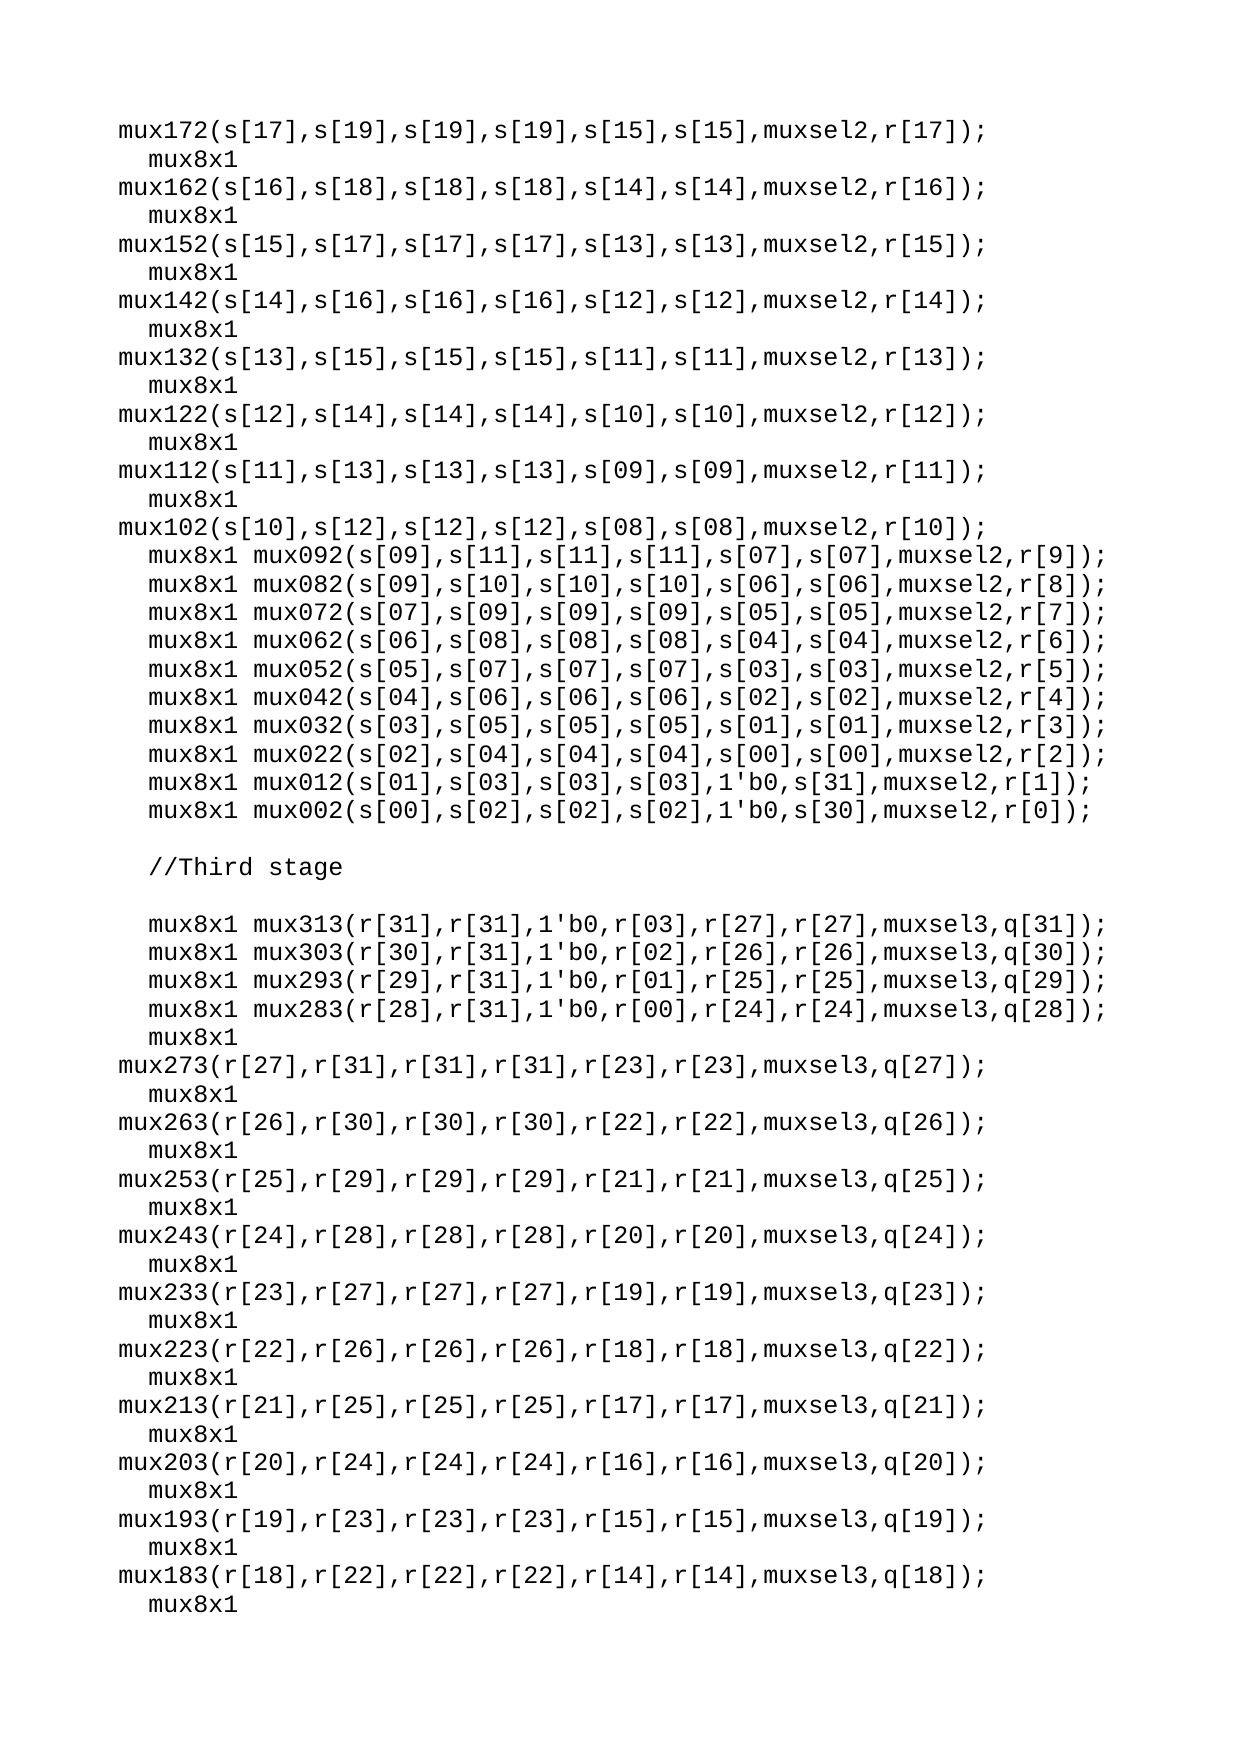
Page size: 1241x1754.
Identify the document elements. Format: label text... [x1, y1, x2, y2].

text mux8x1 mux082(s[09],s[10],s[10],s[10],s[06],s[06],muxsel2,r[8]); [118, 571, 1122, 600]
text mux8x1 mux102(s[10],s[12],s[12],s[12],s[08],s[08],muxsel2,r[10]); [118, 486, 1122, 543]
text mux8x1 mux092(s[09],s[11],s[11],s[11],s[07],s[07],muxsel2,r[9]); [118, 543, 1122, 571]
text mux8x1 mux042(s[04],s[06],s[06],s[06],s[02],s[02],muxsel2,r[4]); [118, 685, 1122, 713]
text mux8x1 mux022(s[02],s[04],s[04],s[04],s[00],s[00],muxsel2,r[2]); [118, 741, 1122, 770]
text mux8x1 [118, 1591, 1122, 1620]
text mux8x1 mux152(s[15],s[17],s[17],s[17],s[13],s[13],muxsel2,r[15]); [118, 203, 1122, 260]
text mux8x1 mux052(s[05],s[07],s[07],s[07],s[03],s[03],muxsel2,r[5]); [118, 656, 1122, 685]
text //Third stage [118, 855, 1122, 883]
text mux8x1 mux283(r[28],r[31],1'b0,r[00],r[24],r[24],muxsel3,q[28]); [118, 996, 1122, 1025]
text mux8x1 mux132(s[13],s[15],s[15],s[15],s[11],s[11],muxsel2,r[13]); [118, 316, 1122, 373]
text mux172(s[17],s[19],s[19],s[19],s[15],s[15],muxsel2,r[17]); [118, 118, 1122, 146]
text mux8x1 mux253(r[25],r[29],r[29],r[29],r[21],r[21],muxsel3,q[25]); [118, 1138, 1122, 1195]
text mux8x1 mux142(s[14],s[16],s[16],s[16],s[12],s[12],muxsel2,r[14]); [118, 260, 1122, 316]
text mux8x1 mux293(r[29],r[31],1'b0,r[01],r[25],r[25],muxsel3,q[29]); [118, 968, 1122, 996]
text mux8x1 mux313(r[31],r[31],1'b0,r[03],r[27],r[27],muxsel3,q[31]); [118, 911, 1122, 940]
text mux8x1 mux213(r[21],r[25],r[25],r[25],r[17],r[17],muxsel3,q[21]); [118, 1365, 1122, 1421]
text mux8x1 mux002(s[00],s[02],s[02],s[02],1'b0,s[30],muxsel2,r[0]); [118, 798, 1122, 826]
text mux8x1 mux263(r[26],r[30],r[30],r[30],r[22],r[22],muxsel3,q[26]); [118, 1081, 1122, 1138]
text mux8x1 mux203(r[20],r[24],r[24],r[24],r[16],r[16],muxsel3,q[20]); [118, 1421, 1122, 1478]
text mux8x1 mux183(r[18],r[22],r[22],r[22],r[14],r[14],muxsel3,q[18]); [118, 1535, 1122, 1591]
text mux8x1 mux062(s[06],s[08],s[08],s[08],s[04],s[04],muxsel2,r[6]); [118, 628, 1122, 656]
text mux8x1 mux072(s[07],s[09],s[09],s[09],s[05],s[05],muxsel2,r[7]); [118, 600, 1122, 628]
text mux8x1 mux122(s[12],s[14],s[14],s[14],s[10],s[10],muxsel2,r[12]); [118, 373, 1122, 430]
text mux8x1 mux193(r[19],r[23],r[23],r[23],r[15],r[15],muxsel3,q[19]); [118, 1478, 1122, 1535]
text mux8x1 mux112(s[11],s[13],s[13],s[13],s[09],s[09],muxsel2,r[11]); [118, 430, 1122, 486]
text mux8x1 mux032(s[03],s[05],s[05],s[05],s[01],s[01],muxsel2,r[3]); [118, 713, 1122, 741]
text mux8x1 mux233(r[23],r[27],r[27],r[27],r[19],r[19],muxsel3,q[23]); [118, 1251, 1122, 1308]
text mux8x1 mux162(s[16],s[18],s[18],s[18],s[14],s[14],muxsel2,r[16]); [118, 146, 1122, 203]
text mux8x1 mux273(r[27],r[31],r[31],r[31],r[23],r[23],muxsel3,q[27]); [118, 1025, 1122, 1081]
text mux8x1 mux243(r[24],r[28],r[28],r[28],r[20],r[20],muxsel3,q[24]); [118, 1195, 1122, 1251]
text mux8x1 mux223(r[22],r[26],r[26],r[26],r[18],r[18],muxsel3,q[22]); [118, 1308, 1122, 1365]
text mux8x1 mux303(r[30],r[31],1'b0,r[02],r[26],r[26],muxsel3,q[30]); [118, 940, 1122, 968]
text mux8x1 mux012(s[01],s[03],s[03],s[03],1'b0,s[31],muxsel2,r[1]); [118, 770, 1122, 798]
